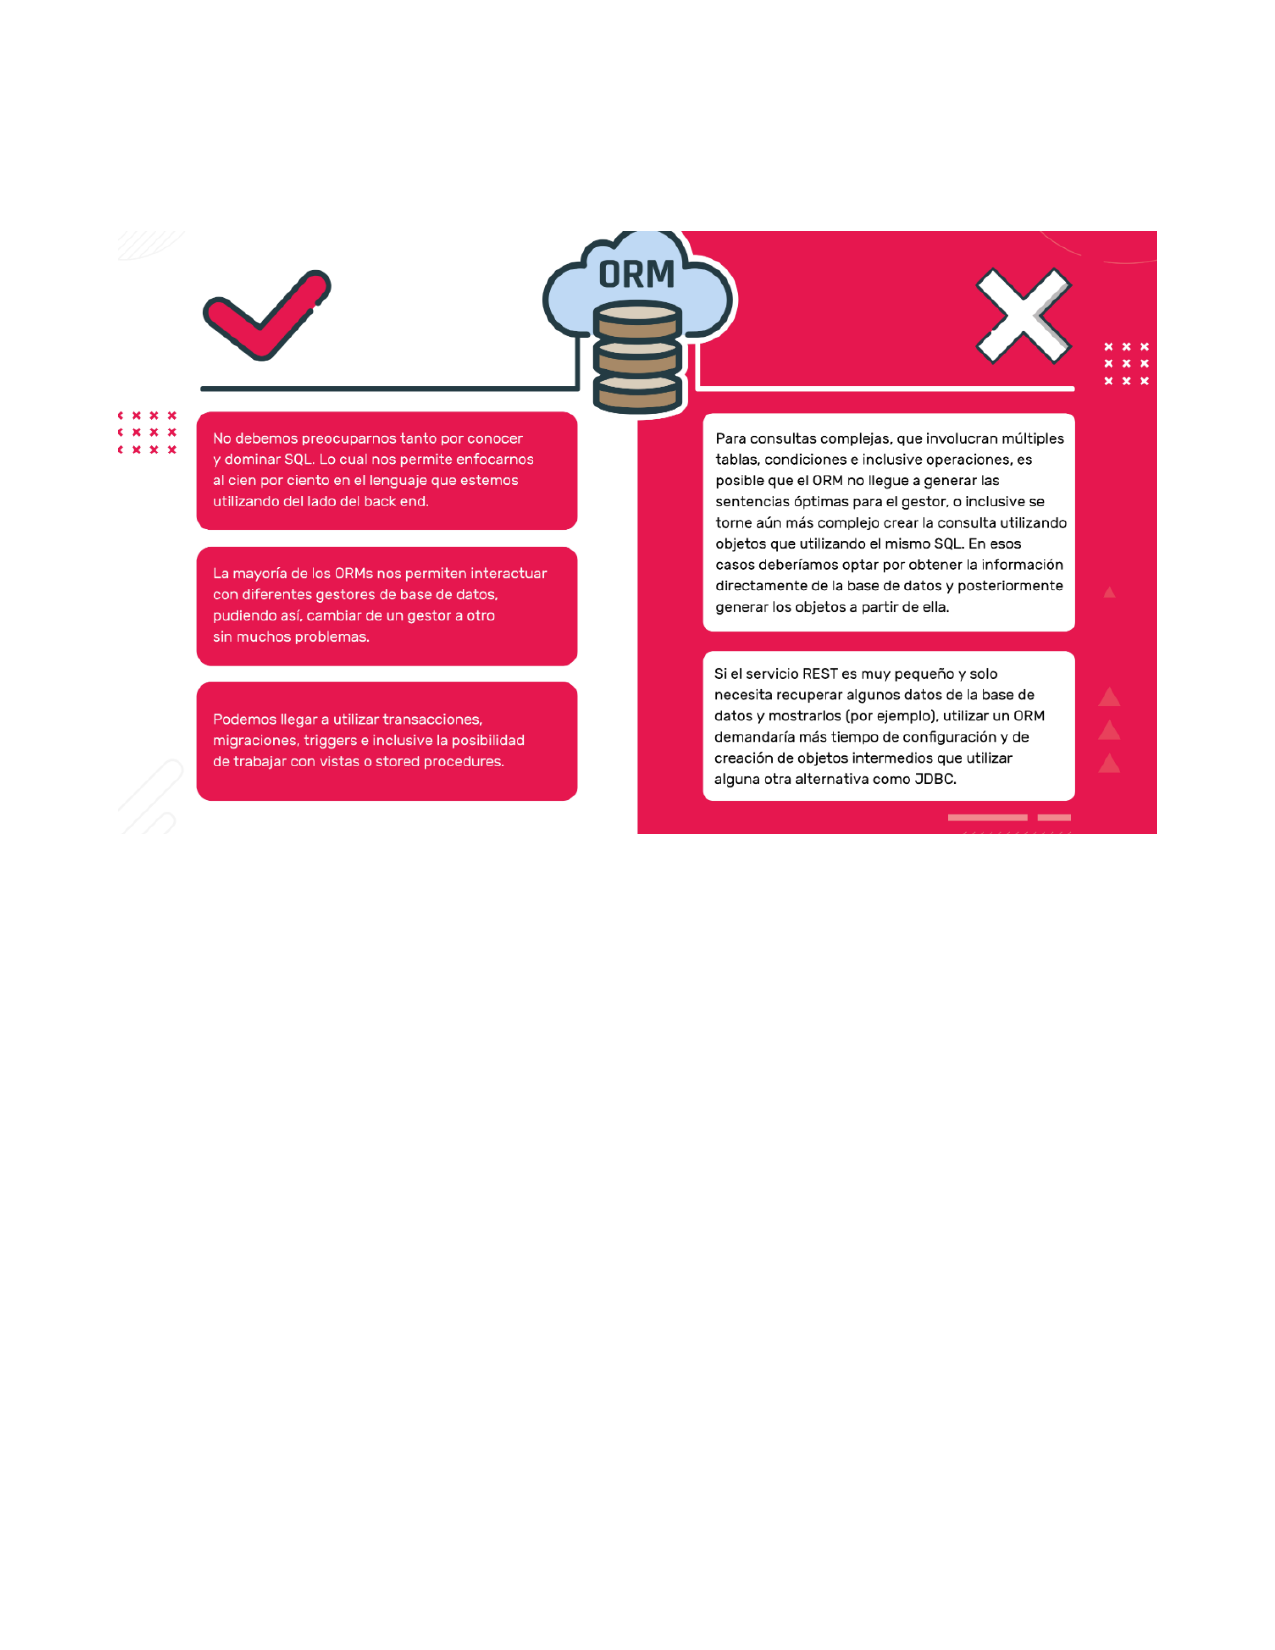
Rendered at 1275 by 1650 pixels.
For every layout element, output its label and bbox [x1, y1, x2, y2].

picture [118, 231, 1157, 834]
